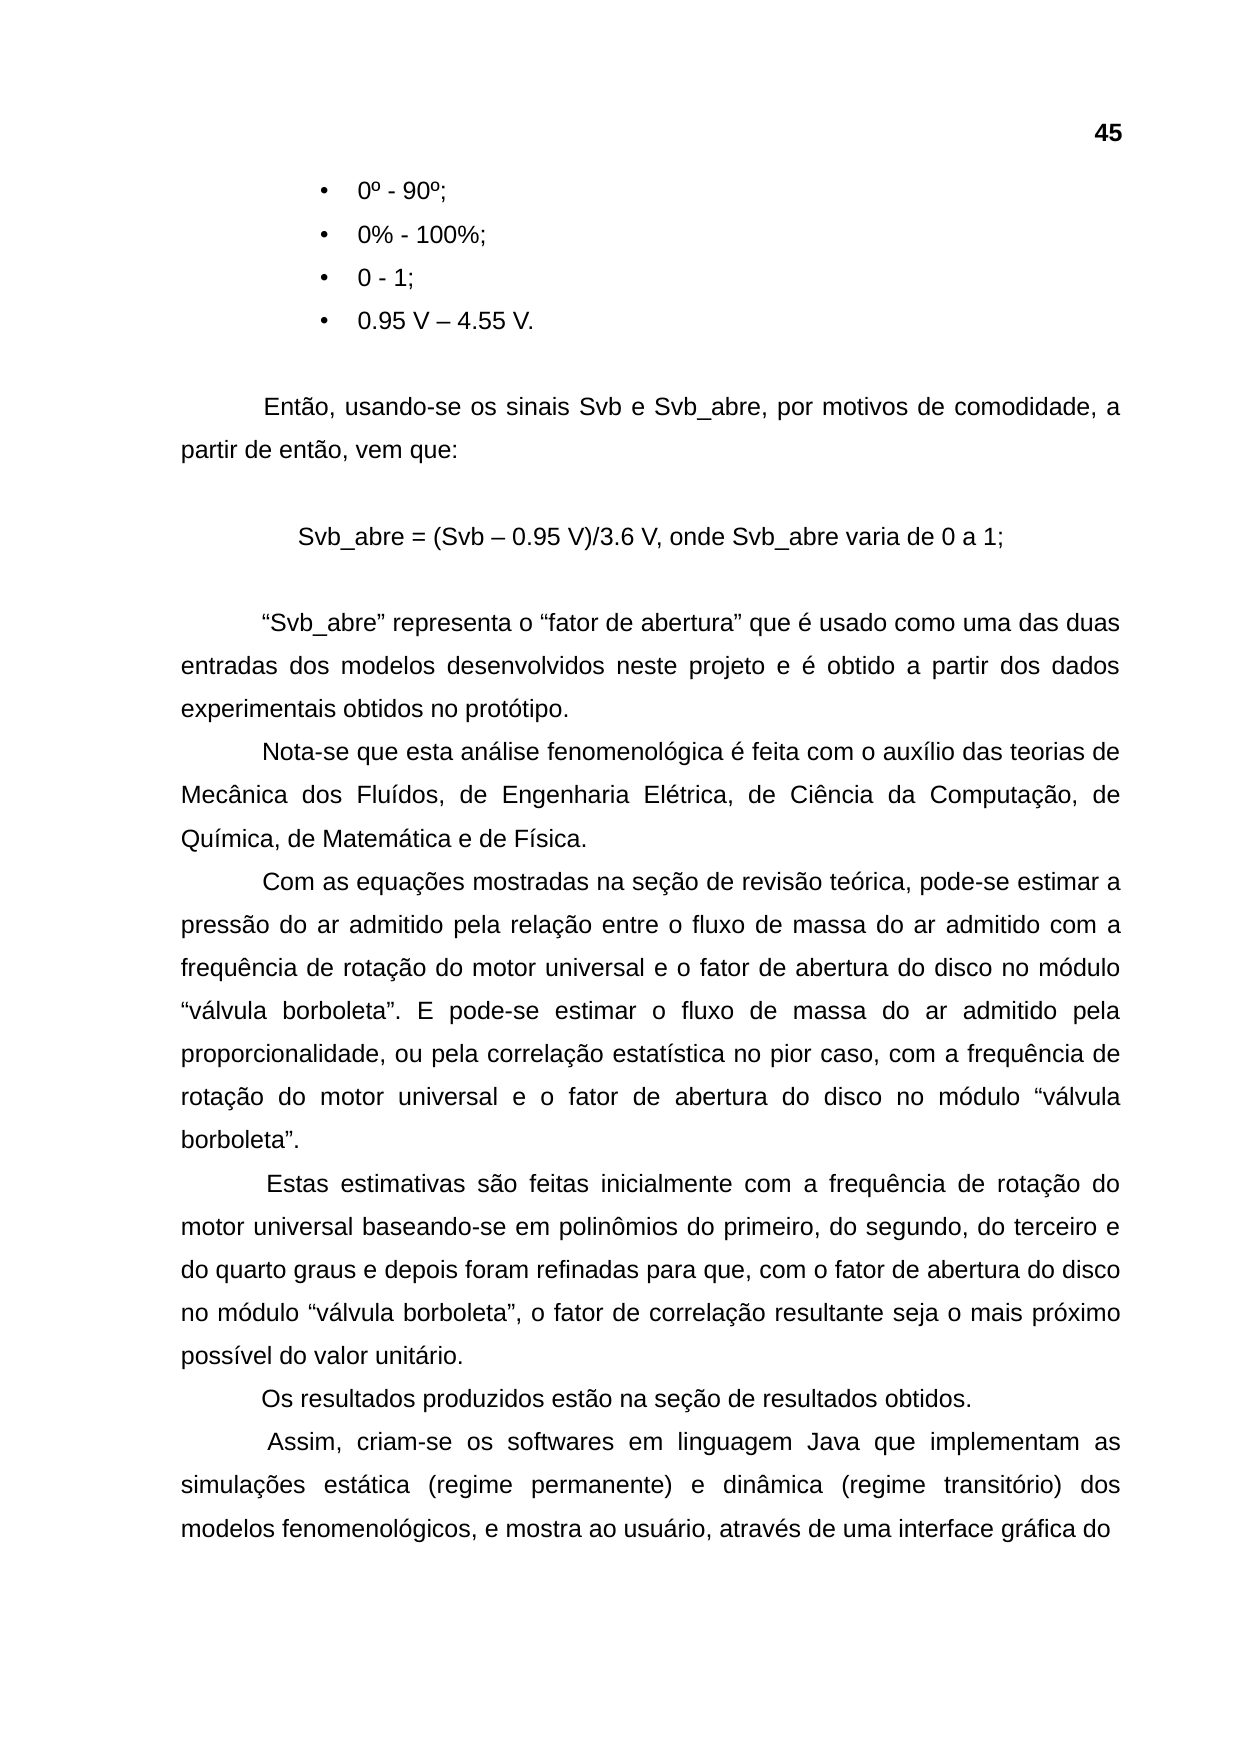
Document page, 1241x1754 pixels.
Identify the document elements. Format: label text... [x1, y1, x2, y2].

text “Svb_abre” representa o “fator de abertura” que é usado como uma das duas entradas dos modelos desenvolvidos neste projeto e é obtido a partir dos dados experimentais obtidos no protótipo. [181, 608, 1122, 723]
text Com as equações mostradas na seção de revisão teórica, pode-se estimar a pressão do ar admitido pela relação entre o fluxo de massa do ar admitido com a frequência de rotação do motor universal e o fator de abertura do disco no módulo “válvula borboleta”. E pode-se estimar o fluxo de massa do ar admitido pela proporcionalidade, ou pela correlação estatística no pior caso, com a frequência de rotação do motor universal e o fator de abertura do disco no módulo “válvula borboleta”. [181, 867, 1122, 1154]
list 0.95 V – 4.55 V. [320, 306, 1122, 335]
text Então, usando-se os sinais Svb e Svb_abre, por motivos de comodidade, a partir de então, vem que: [181, 392, 1122, 464]
text Estas estimativas são feitas inicialmente com a frequência de rotação do motor universal baseando-se em polinômios do primeiro, do segundo, do terceiro e do quarto graus e depois foram refinadas para que, com o fator de abertura do disco no módulo “válvula borboleta”, o fator de correlação resultante seja o mais próximo possível do valor unitário. [181, 1169, 1122, 1370]
list 0% - 100%; [320, 219, 1122, 248]
text Svb_abre = (Svb – 0.95 V)/3.6 V, onde Svb_abre varia de 0 a 1; [181, 522, 1122, 551]
text Os resultados produzidos estão na seção de resultados obtidos. [181, 1384, 1122, 1413]
list 0 - 1; [320, 263, 1122, 292]
list 0º - 90º; [320, 176, 1122, 205]
text Assim, criam-se os softwares em linguagem Java que implementam as simulações estática (regime permanente) e dinâmica (regime transitório) dos modelos fenomenológicos, e mostra ao usuário, através de uma interface gráfica do [181, 1427, 1122, 1542]
text Nota-se que esta análise fenomenológica é feita com o auxílio das teorias de Mecânica dos Fluídos, de Engenharia Elétrica, de Ciência da Computação, de Química, de Matemática e de Física. [181, 737, 1122, 852]
